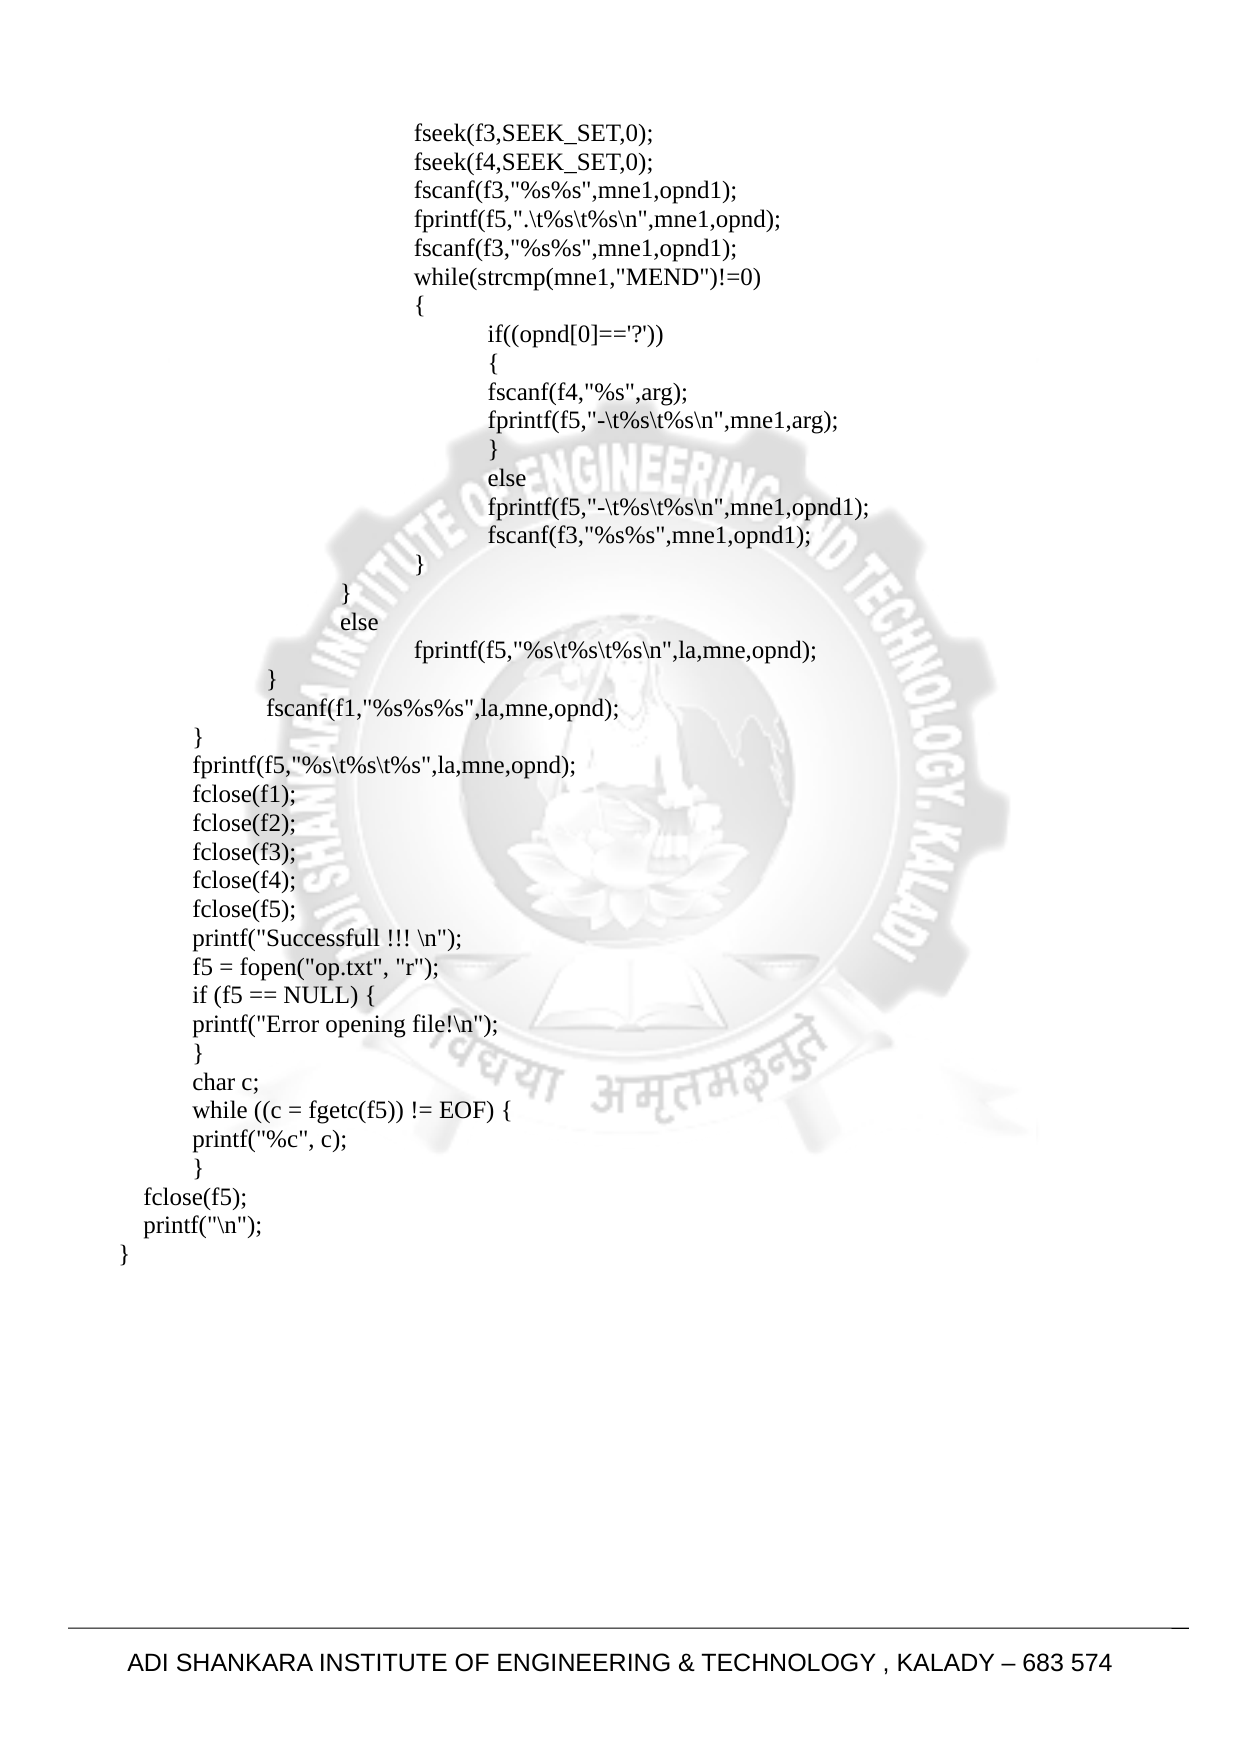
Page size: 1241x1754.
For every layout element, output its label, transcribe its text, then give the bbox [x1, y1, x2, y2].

text fseek(f3,SEEK_SET,0); fseek(f4,SEEK_SET,0); fscanf(f3,"%s%s",mne1,opnd1); fprintf(f5,".\t%s\t%s\n",mne1,opnd); fscanf(f3,"%s%s",mne1,opnd1); while(strcmp(mne1,"MEND")!=0) { if((opnd[0]=='?')) { fscanf(f4,"%s",arg); fprintf(f5,"-\t%s\t%s\n",mne1,arg); } else fprintf(f5,"-\t%s\t%s\n",mne1,opnd1); fscanf(f3,"%s%s",mne1,opnd1); } } else fprintf(f5,"%s\t%s\t%s\n",la,mne,opnd); } fscanf(f1,"%s%s%s",la,mne,opnd); } fprintf(f5,"%s\t%s\t%s",la,mne,opnd); fclose(f1); fclose(f2); fclose(f3); fclose(f4); fclose(f5); printf("Successfull !!! \n"); f5 = fopen("op.txt", "r"); if (f5 == NULL) { printf("Error opening file!\n"); } char c; while ((c = fgetc(f5)) != EOF) { printf("%c", c); } fclose(f5); printf("\n"); } [118, 118, 1122, 1268]
